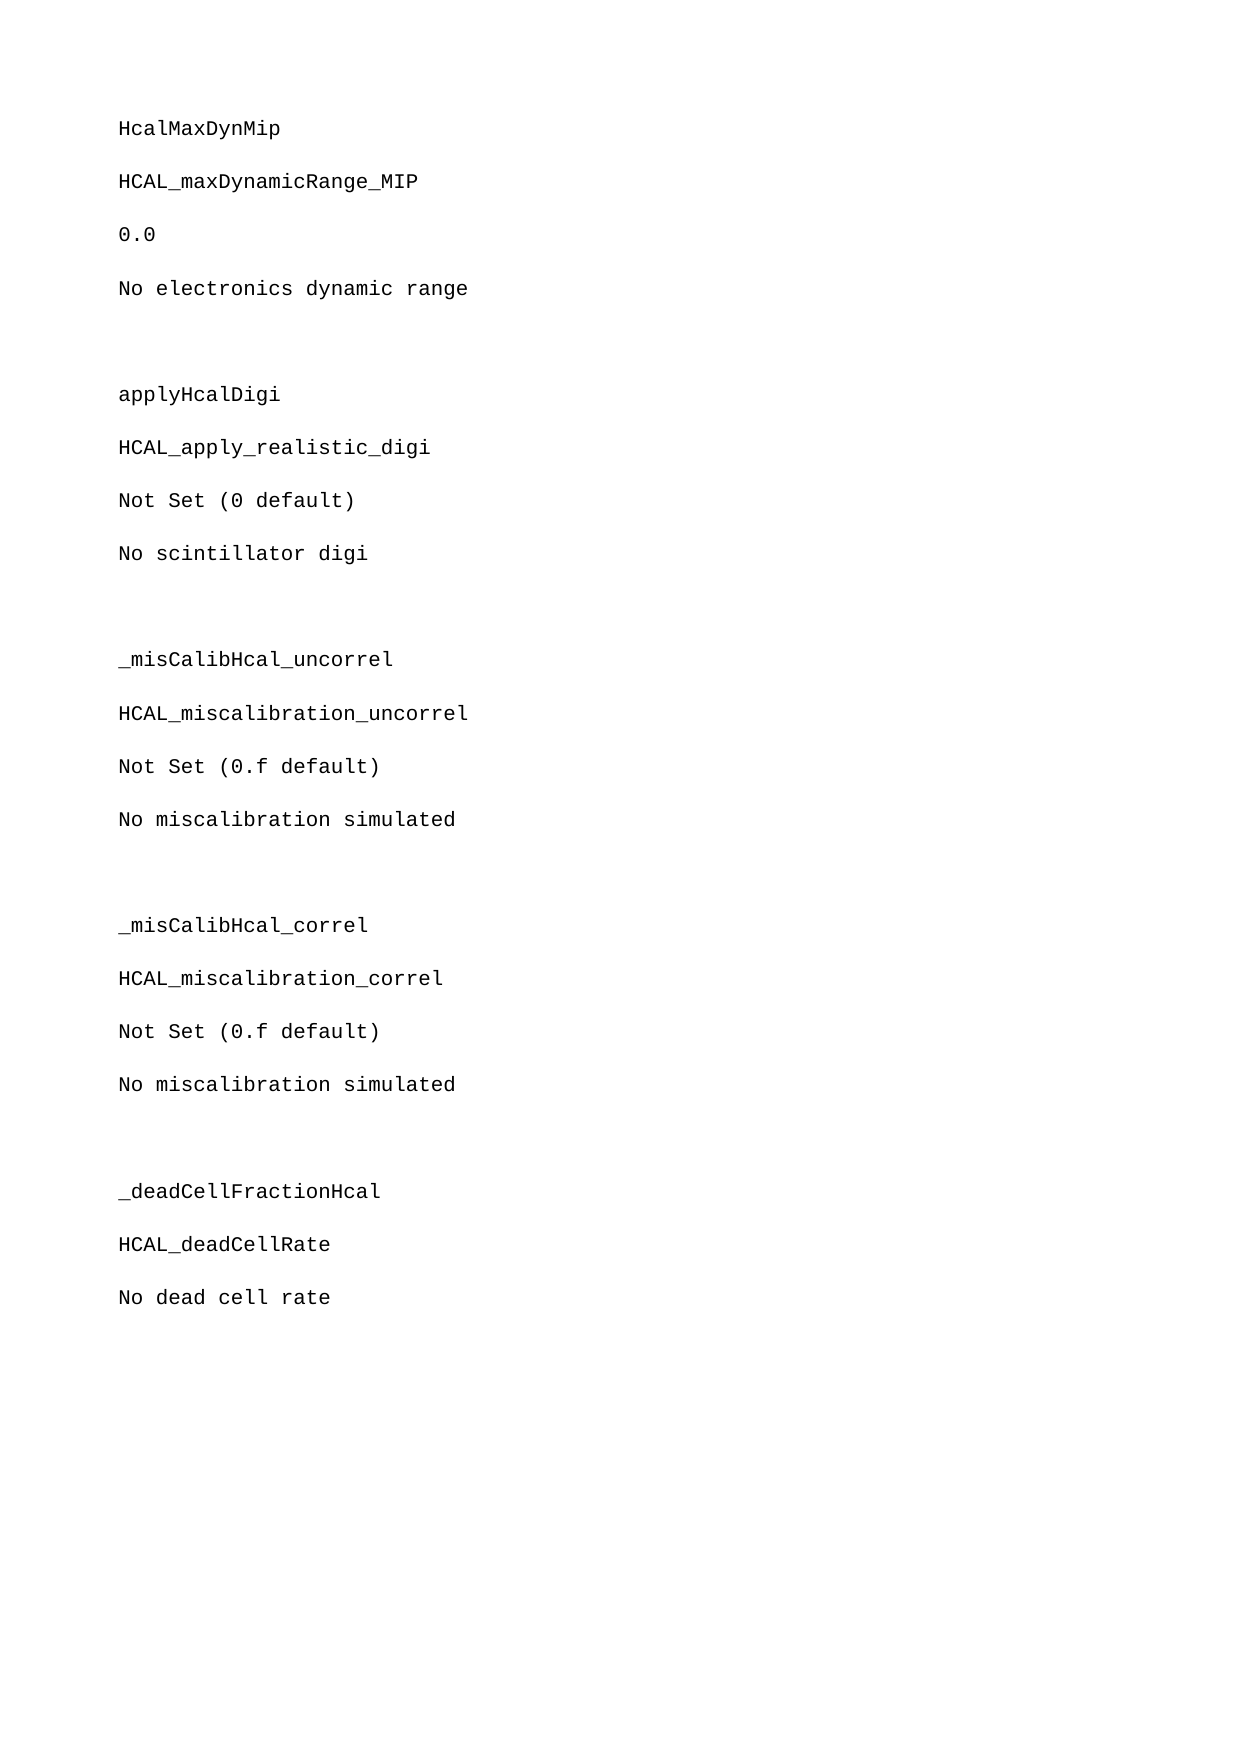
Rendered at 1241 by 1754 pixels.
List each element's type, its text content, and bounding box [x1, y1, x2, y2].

text 0.0 [118, 224, 1122, 248]
text HCAL_apply_realistic_digi [118, 437, 1122, 461]
text Not Set (0.f default) [118, 756, 1122, 779]
text Not Set (0.f default) [118, 1021, 1122, 1045]
text HCAL_deadCellRate [118, 1234, 1122, 1257]
text No miscalibration simulated [118, 809, 1122, 832]
text _deadCellFractionHcal [118, 1181, 1122, 1204]
text No miscalibration simulated [118, 1074, 1122, 1098]
text applyHcalDigi [118, 384, 1122, 407]
text No electronics dynamic range [118, 277, 1122, 301]
text No scintillator digi [118, 543, 1122, 567]
text HCAL_maxDynamicRange_MIP [118, 171, 1122, 195]
text No dead cell rate [118, 1287, 1122, 1311]
text _misCalibHcal_correl [118, 915, 1122, 939]
text _misCalibHcal_uncorrel [118, 649, 1122, 673]
text HCAL_miscalibration_uncorrel [118, 702, 1122, 726]
text Not Set (0 default) [118, 490, 1122, 514]
text HCAL_miscalibration_correl [118, 968, 1122, 992]
text HcalMaxDynMip [118, 118, 1122, 142]
